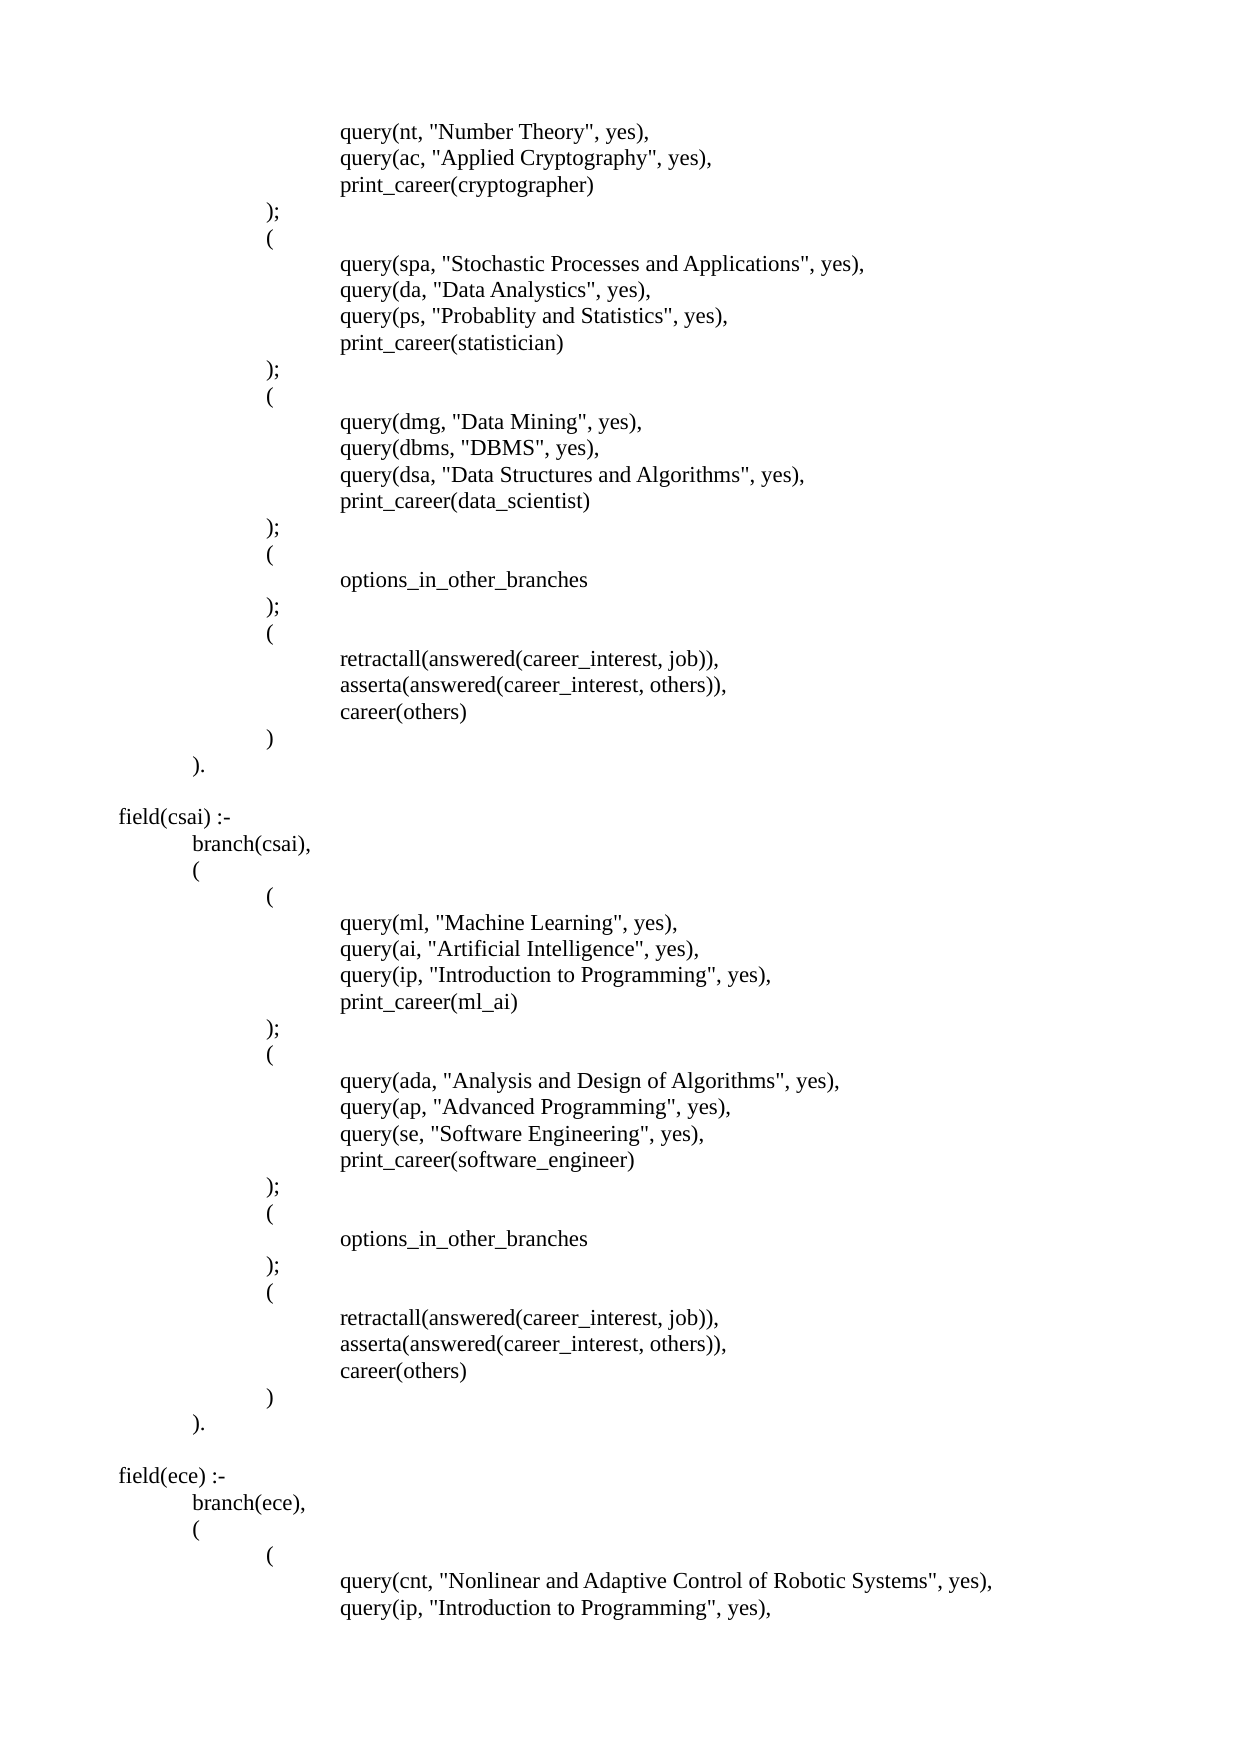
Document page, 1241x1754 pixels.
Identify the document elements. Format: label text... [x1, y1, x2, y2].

text query(ip, "Introduction to Programming", yes), [118, 961, 1122, 988]
text query(dbms, "DBMS", yes), [118, 434, 1122, 461]
text query(ai, "Artificial Intelligence", yes), [118, 935, 1122, 961]
text field(ece) :- [118, 1462, 1122, 1488]
text ); [118, 197, 1122, 223]
text options_in_other_branches [118, 1225, 1122, 1251]
text query(ip, "Introduction to Programming", yes), [118, 1594, 1122, 1620]
text branch(csai), [118, 830, 1122, 856]
text ( [118, 382, 1122, 408]
text ( [118, 223, 1122, 250]
text query(ap, "Advanced Programming", yes), [118, 1093, 1122, 1119]
text print_career(cryptographer) [118, 171, 1122, 197]
text ( [118, 856, 1122, 882]
text ) [118, 1383, 1122, 1409]
text ( [118, 619, 1122, 645]
text ); [118, 513, 1122, 540]
text ( [118, 1199, 1122, 1225]
text ). [118, 751, 1122, 777]
text ( [118, 1041, 1122, 1067]
text query(ps, "Probablity and Statistics", yes), [118, 303, 1122, 329]
text print_career(ml_ai) [118, 988, 1122, 1014]
text ); [118, 355, 1122, 382]
text query(cnt, "Nonlinear and Adaptive Control of Robotic Systems", yes), [118, 1568, 1122, 1594]
text ( [118, 1278, 1122, 1304]
text ( [118, 540, 1122, 566]
text query(dmg, "Data Mining", yes), [118, 408, 1122, 434]
text ); [118, 1251, 1122, 1278]
text asserta(answered(career_interest, others)), [118, 1330, 1122, 1357]
text query(nt, "Number Theory", yes), [118, 118, 1122, 144]
text print_career(data_scientist) [118, 487, 1122, 513]
text query(ml, "Machine Learning", yes), [118, 909, 1122, 935]
text ); [118, 1172, 1122, 1199]
text career(others) [118, 1357, 1122, 1383]
text branch(ece), [118, 1488, 1122, 1515]
text ( [118, 882, 1122, 909]
text ); [118, 1014, 1122, 1041]
text query(spa, "Stochastic Processes and Applications", yes), [118, 250, 1122, 276]
text field(csai) :- [118, 803, 1122, 830]
text print_career(software_engineer) [118, 1146, 1122, 1172]
text options_in_other_branches [118, 566, 1122, 592]
text query(se, "Software Engineering", yes), [118, 1119, 1122, 1146]
text ) [118, 724, 1122, 751]
text query(ac, "Applied Cryptography", yes), [118, 144, 1122, 171]
text career(others) [118, 698, 1122, 724]
text ( [118, 1541, 1122, 1568]
text query(dsa, "Data Structures and Algorithms", yes), [118, 461, 1122, 487]
text retractall(answered(career_interest, job)), [118, 1304, 1122, 1330]
text ). [118, 1409, 1122, 1436]
text ( [118, 1515, 1122, 1541]
text query(ada, "Analysis and Design of Algorithms", yes), [118, 1067, 1122, 1093]
text retractall(answered(career_interest, job)), [118, 645, 1122, 672]
text asserta(answered(career_interest, others)), [118, 672, 1122, 698]
text query(da, "Data Analystics", yes), [118, 276, 1122, 303]
text ); [118, 592, 1122, 619]
text print_career(statistician) [118, 329, 1122, 355]
